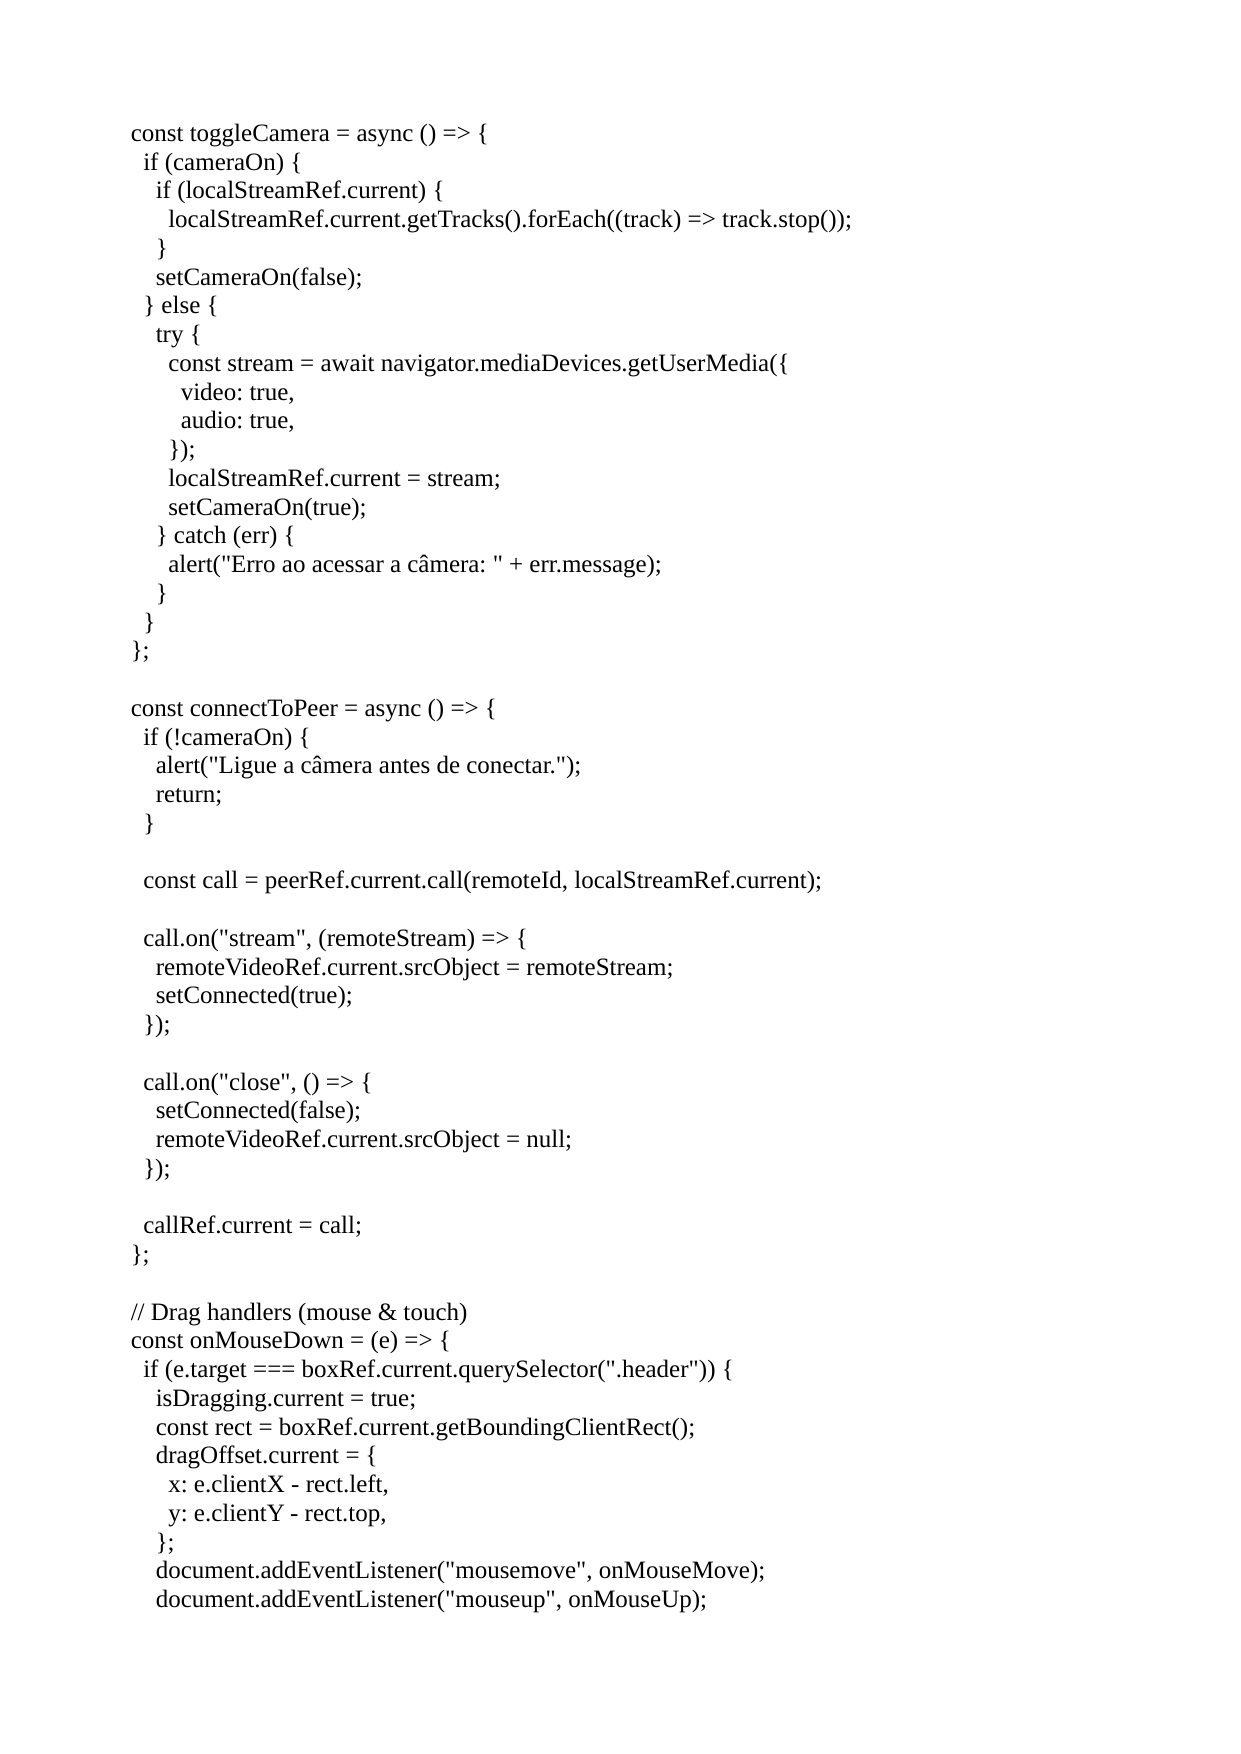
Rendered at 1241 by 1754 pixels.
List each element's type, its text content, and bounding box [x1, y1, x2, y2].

text x: e.clientX - rect.left, [118, 1469, 1122, 1498]
text const call = peerRef.current.call(remoteId, localStreamRef.current); [118, 866, 1122, 894]
text if (!cameraOn) { [118, 722, 1122, 751]
text alert("Ligue a câmera antes de conectar."); [118, 751, 1122, 779]
text // Drag handlers (mouse & touch) [118, 1297, 1122, 1326]
text callRef.current = call; [118, 1211, 1122, 1239]
text if (cameraOn) { [118, 147, 1122, 176]
text } [118, 607, 1122, 636]
text const toggleCamera = async () => { [118, 118, 1122, 147]
text dragOffset.current = { [118, 1441, 1122, 1469]
text }); [118, 434, 1122, 463]
text localStreamRef.current = stream; [118, 463, 1122, 492]
text }; [118, 1527, 1122, 1556]
text const rect = boxRef.current.getBoundingClientRect(); [118, 1412, 1122, 1441]
text audio: true, [118, 406, 1122, 434]
text const stream = await navigator.mediaDevices.getUserMedia({ [118, 348, 1122, 377]
text }; [118, 1239, 1122, 1268]
text setConnected(false); [118, 1096, 1122, 1124]
text remoteVideoRef.current.srcObject = remoteStream; [118, 952, 1122, 981]
text }); [118, 1153, 1122, 1182]
text remoteVideoRef.current.srcObject = null; [118, 1124, 1122, 1153]
text }); [118, 1009, 1122, 1038]
text try { [118, 319, 1122, 348]
text if (localStreamRef.current) { [118, 176, 1122, 204]
text } catch (err) { [118, 521, 1122, 549]
text video: true, [118, 377, 1122, 406]
text } [118, 233, 1122, 262]
text y: e.clientY - rect.top, [118, 1498, 1122, 1527]
text call.on("close", () => { [118, 1067, 1122, 1096]
text alert("Erro ao acessar a câmera: " + err.message); [118, 549, 1122, 578]
text } else { [118, 291, 1122, 319]
text document.addEventListener("mousemove", onMouseMove); [118, 1556, 1122, 1584]
text document.addEventListener("mouseup", onMouseUp); [118, 1584, 1122, 1613]
text setConnected(true); [118, 981, 1122, 1009]
text const onMouseDown = (e) => { [118, 1326, 1122, 1354]
text } [118, 578, 1122, 607]
text if (e.target === boxRef.current.querySelector(".header")) { [118, 1354, 1122, 1383]
text setCameraOn(false); [118, 262, 1122, 291]
text isDragging.current = true; [118, 1383, 1122, 1412]
text localStreamRef.current.getTracks().forEach((track) => track.stop()); [118, 204, 1122, 233]
text } [118, 808, 1122, 837]
text setCameraOn(true); [118, 492, 1122, 521]
text }; [118, 636, 1122, 664]
text return; [118, 779, 1122, 808]
text const connectToPeer = async () => { [118, 693, 1122, 722]
text call.on("stream", (remoteStream) => { [118, 923, 1122, 952]
